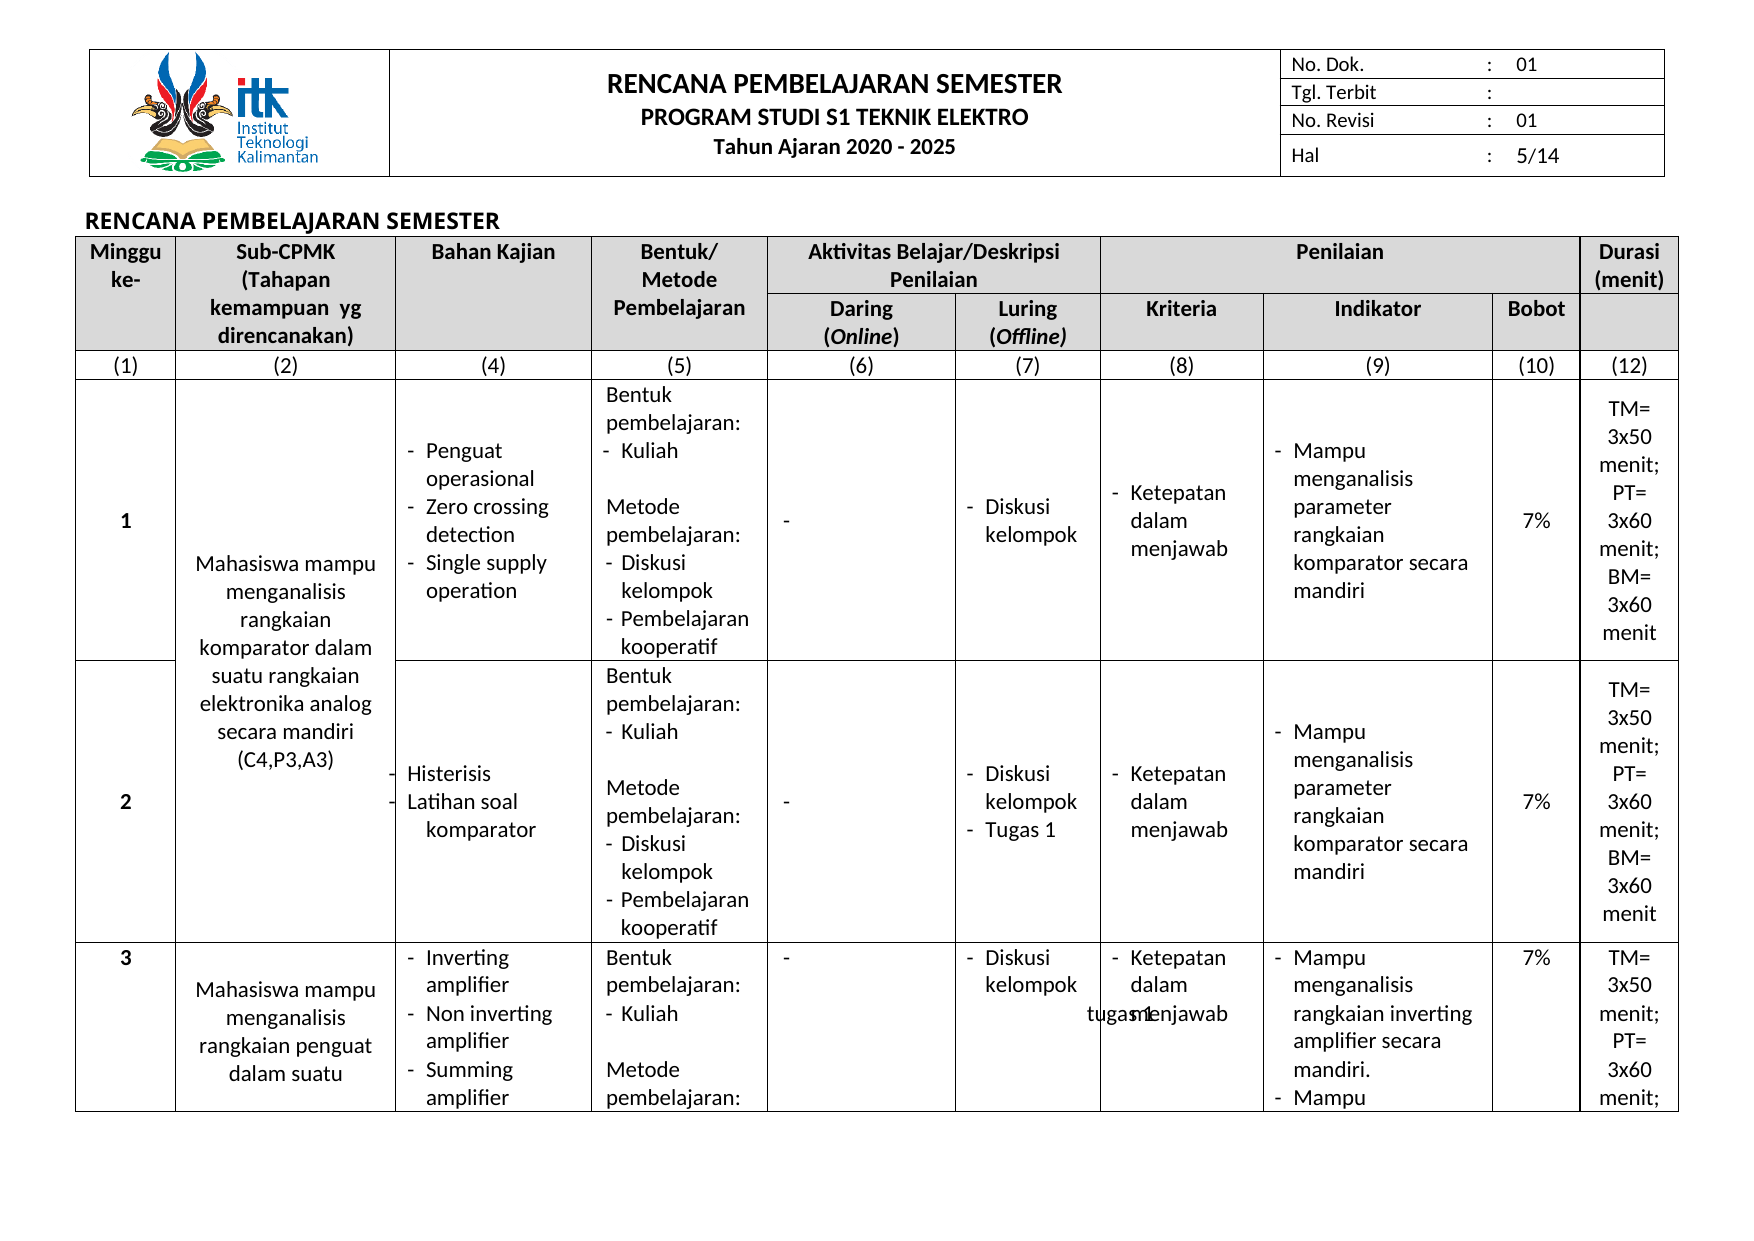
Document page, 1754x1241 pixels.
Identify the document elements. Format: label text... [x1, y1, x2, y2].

table_cell Luring (Offline) [956, 294, 1100, 350]
table_cell Histerisis Latihan soal komparator [396, 661, 591, 942]
table_cell [1581, 294, 1678, 350]
table_cell [768, 661, 955, 942]
table_cell (2) [176, 351, 395, 379]
table_cell [768, 943, 955, 1111]
table_header Aktivitas Belajar/Deskripsi Penilaian [768, 237, 1100, 293]
table_cell 7% [1493, 661, 1579, 942]
table_cell (6) [768, 351, 955, 379]
table_cell Ketepatan dalam menjawab [1101, 661, 1263, 942]
table_cell Mahasiswa mampu menganalisis rangkaian penguat dalam suatu [176, 943, 395, 1111]
table_cell 7% [1493, 943, 1579, 1111]
picture [127, 50, 322, 176]
table_header Durasi (menit) [1581, 237, 1678, 293]
table_cell Mampu menganalisis parameter rangkaian komparator secara mandiri [1264, 380, 1492, 660]
table_cell [768, 380, 955, 660]
table_header Bentuk/ Metode Pembelajaran [592, 237, 767, 350]
table_cell (8) [1101, 351, 1263, 379]
table_cell (4) [396, 351, 591, 379]
table_cell Bentuk pembelajaran: Kuliah Metode pembelajaran: Diskusi kelompok Pembelajaran kooperatif [592, 380, 767, 660]
table_cell TM= 3x50 menit; PT= 3x60 menit; BM= 3x60 menit [1581, 661, 1678, 942]
table_cell Ketepatan dalam menjawab [1101, 943, 1263, 1111]
table_cell TM= 3x50 menit; PT= 3x60 menit; BM= 3x60 menit [1581, 380, 1678, 660]
table_cell Daring (Online) [768, 294, 955, 350]
table_cell Inverting amplifier Non inverting amplifier Summing amplifier [396, 943, 591, 1111]
text RENCANA PEMBELAJARAN SEMESTER [84, 204, 1679, 236]
table_cell (12) [1581, 351, 1678, 379]
table_cell Kriteria [1101, 294, 1263, 350]
table_cell 1 [76, 380, 175, 660]
table_cell (9) [1264, 351, 1492, 379]
table_header Penilaian [1101, 237, 1579, 293]
table_cell (7) [956, 351, 1100, 379]
table_cell (10) [1493, 351, 1579, 379]
table_cell Diskusi kelompok Tugas 1 [956, 661, 1100, 942]
table_cell TM= 3x50 menit; PT= 3x60 menit; [1581, 943, 1678, 1111]
table_cell Diskusi kelompok [956, 380, 1100, 660]
table_cell Bobot [1493, 294, 1579, 350]
table_cell (5) [592, 351, 767, 379]
table_cell Indikator [1264, 294, 1492, 350]
table_header Sub-CPMK (Tahapan kemampuan yg direncanakan) [176, 237, 395, 350]
table_cell 7% [1493, 380, 1579, 660]
table_cell Mahasiswa mampu menganalisis rangkaian komparator dalam suatu rangkaian elektronika analog secara mandiri (C4,P3,A3) [176, 380, 395, 942]
table_cell 3 [76, 943, 175, 1111]
table_cell Mampu menganalisis parameter rangkaian komparator secara mandiri [1264, 661, 1492, 942]
table_header Minggu ke- [76, 237, 175, 350]
table_header Bahan Kajian [396, 237, 591, 350]
table_cell (1) [76, 351, 175, 379]
table_cell Diskusi kelompok tugas 1 [956, 943, 1100, 1111]
table_cell Ketepatan dalam menjawab [1101, 380, 1263, 660]
table_cell 2 [76, 661, 175, 942]
table_cell Penguat operasional Zero crossing detection Single supply operation [396, 380, 591, 660]
table_cell Mampu menganalisis rangkaian inverting amplifier secara mandiri. Mampu [1264, 943, 1492, 1111]
table_cell Bentuk pembelajaran: Kuliah Metode pembelajaran: Diskusi kelompok Pembelajaran kooperatif [592, 661, 767, 942]
table_cell Bentuk pembelajaran: Kuliah Metode pembelajaran: [592, 943, 767, 1111]
